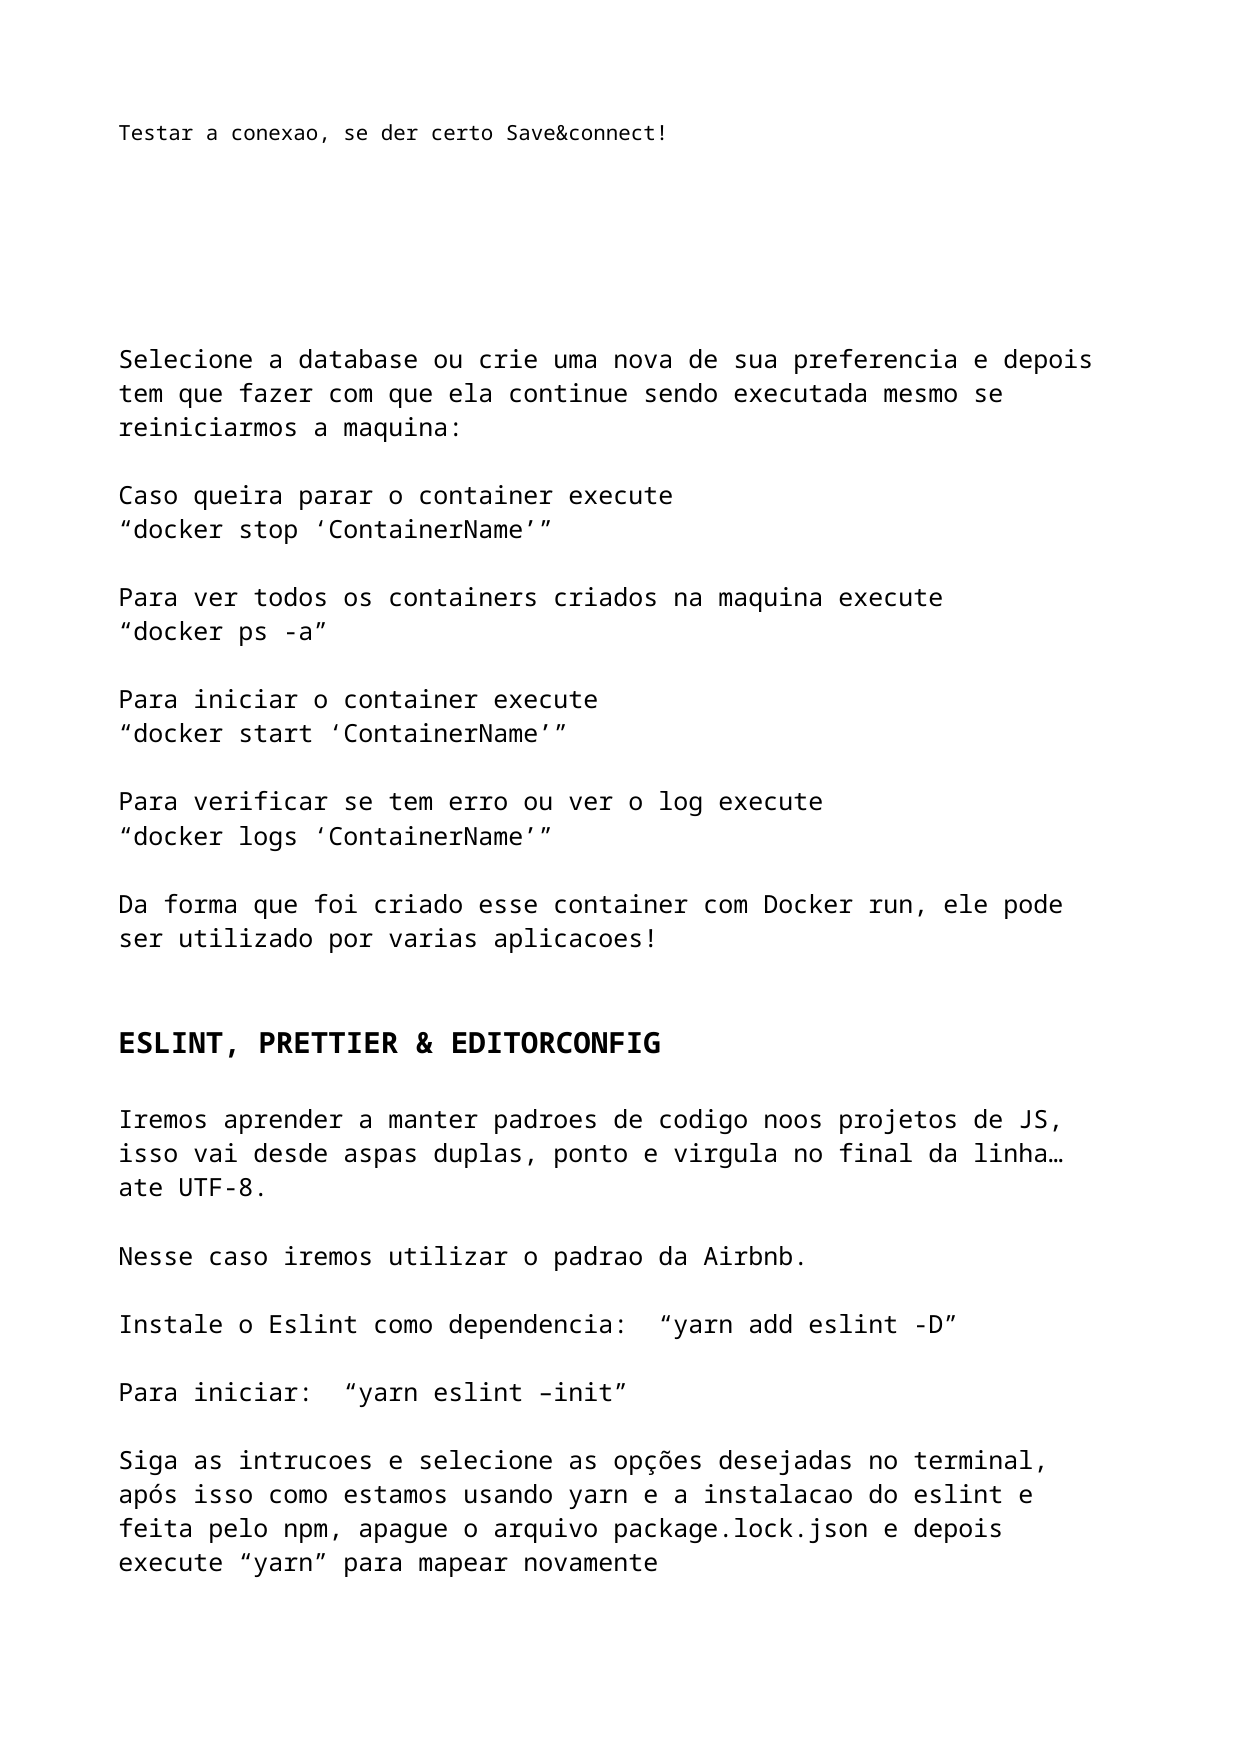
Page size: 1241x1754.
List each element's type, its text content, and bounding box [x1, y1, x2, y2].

text “docker ps -a” [118, 614, 1122, 648]
text Siga as intrucoes e selecione as opções desejadas no terminal, após isso como estamos usando yarn e a instalacao do eslint e feita pelo npm, apague o arquivo package.lock.json e depois execute “yarn” para mapear novamente [118, 1442, 1122, 1579]
text Nesse caso iremos utilizar o padrao da Airbnb. [118, 1238, 1122, 1272]
text Selecione a database ou crie uma nova de sua preferencia e depois tem que fazer com que ela continue sendo executada mesmo se reiniciarmos a maquina: [118, 341, 1122, 443]
text “docker start ‘ContainerName’” [118, 716, 1122, 750]
text Instale o Eslint como dependencia: “yarn add eslint -D” [118, 1306, 1122, 1340]
text Testar a conexao, se der certo Save&connect! [118, 118, 1122, 147]
text ESLINT, PRETTIER & EDITORCONFIG [118, 1022, 1122, 1062]
text Para verificar se tem erro ou ver o log execute [118, 784, 1122, 818]
text “docker stop ‘ContainerName’” [118, 512, 1122, 546]
text Da forma que foi criado esse container com Docker run, ele pode ser utilizado por varias aplicacoes! [118, 886, 1122, 954]
text Para ver todos os containers criados na maquina execute [118, 580, 1122, 614]
text “docker logs ‘ContainerName’” [118, 818, 1122, 852]
text Para iniciar: “yarn eslint –init” [118, 1374, 1122, 1408]
text Para iniciar o container execute [118, 682, 1122, 716]
text Caso queira parar o container execute [118, 477, 1122, 512]
text Iremos aprender a manter padroes de codigo noos projetos de JS, isso vai desde aspas duplas, ponto e virgula no final da linha… ate UTF-8. [118, 1102, 1122, 1204]
